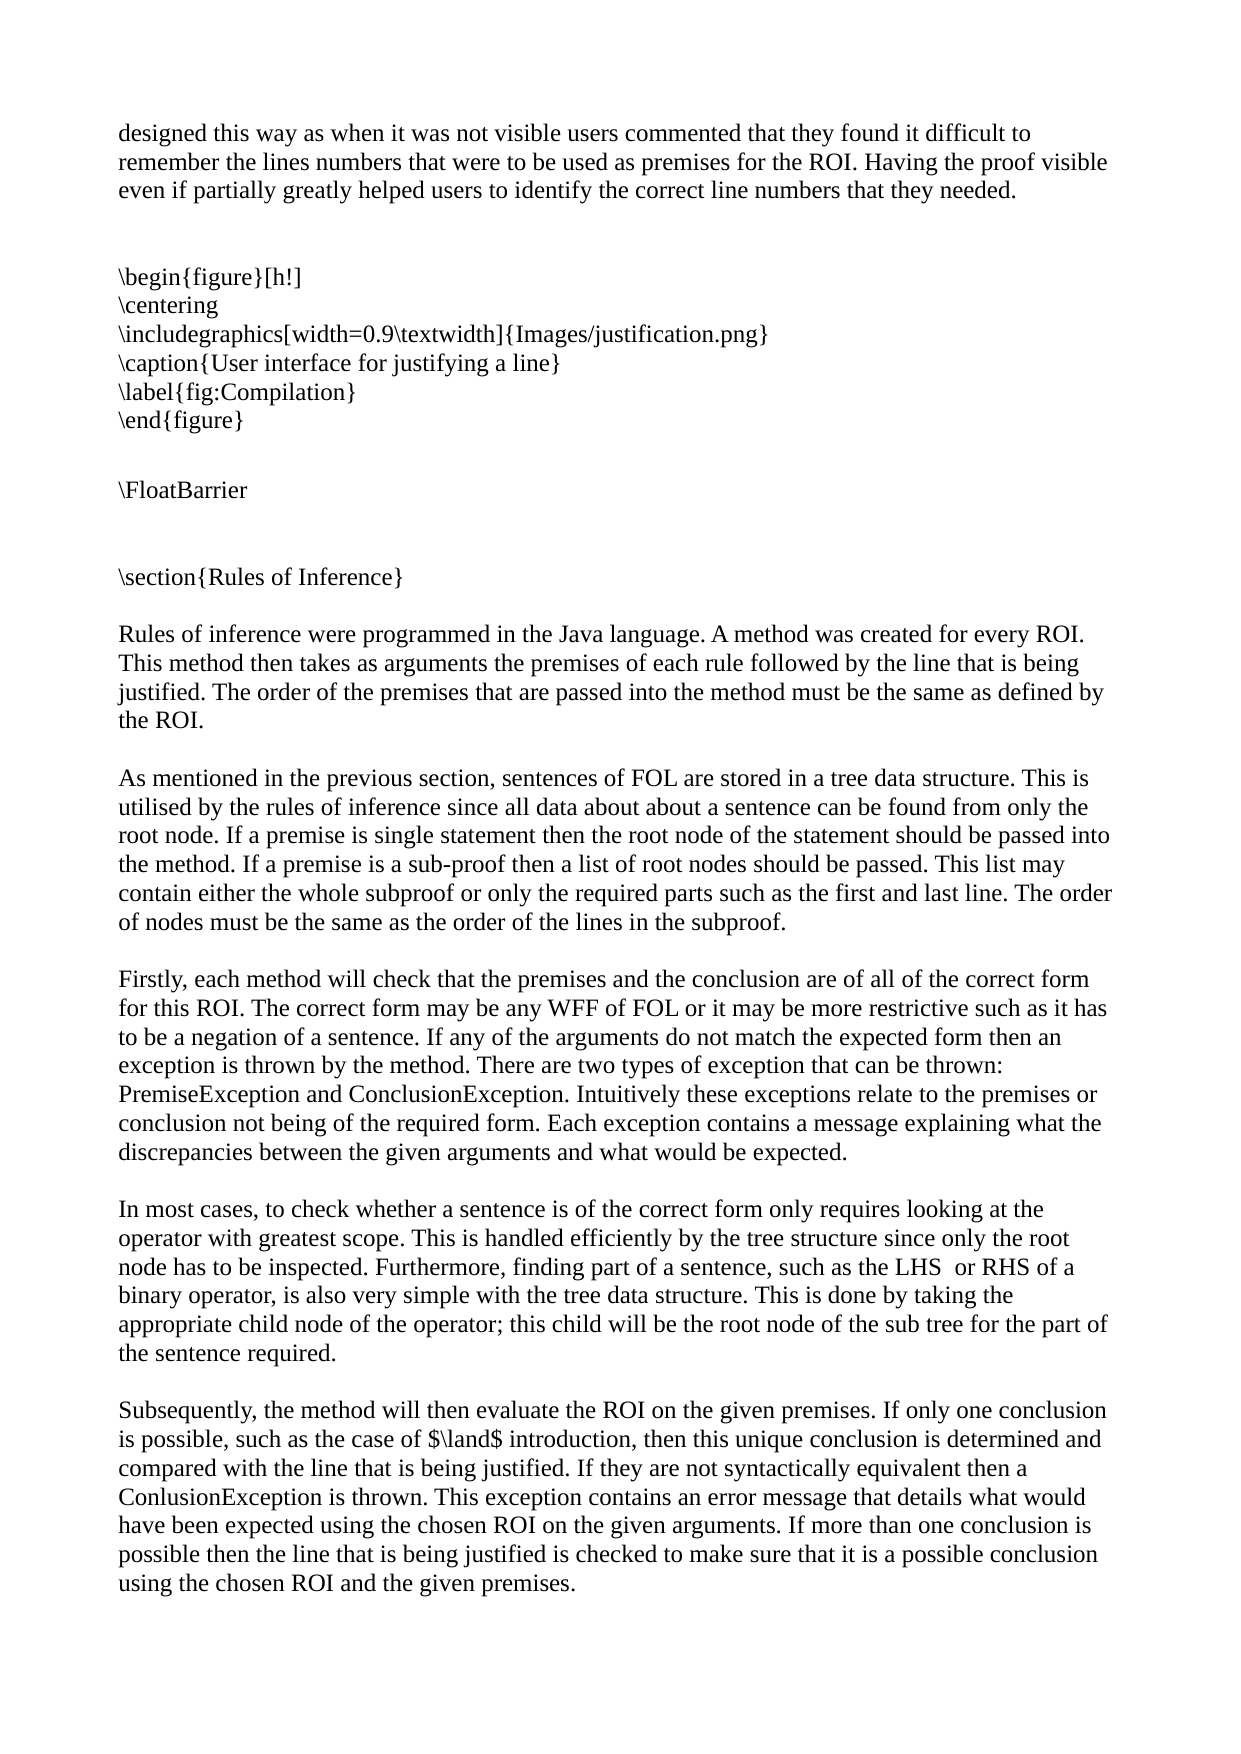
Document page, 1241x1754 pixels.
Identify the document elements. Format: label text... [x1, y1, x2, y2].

text \end{figure} [118, 406, 1122, 434]
text \section{Rules of Inference} [118, 562, 1122, 591]
text \centering [118, 291, 1122, 319]
text Firstly, each method will check that the premises and the conclusion are of all of the correct form for this ROI. The correct form may be any WFF of FOL or it may be more restrictive such as it has to be a negation of a sentence. If any of the arguments do not match the expected form then an exception is thrown by the method. There are two types of exception that can be thrown: PremiseException and ConclusionException. Intuitively these exceptions relate to the premises or conclusion not being of the required form. Each exception contains a message explaining what the discrepancies between the given arguments and what would be expected. [118, 964, 1122, 1166]
text \FloatBarrier [118, 476, 1122, 504]
text In most cases, to check whether a sentence is of the correct form only requires looking at the operator with greatest scope. This is handled efficiently by the tree structure since only the root node has to be inspected. Furthermore, finding part of a sentence, such as the LHS or RHS of a binary operator, is also very simple with the tree data structure. This is done by taking the appropriate child node of the operator; this child will be the root node of the sub tree for the part of the sentence required. [118, 1194, 1122, 1367]
text Rules of inference were programmed in the Java language. A method was created for every ROI. This method then takes as arguments the premises of each rule followed by the line that is being justified. The order of the premises that are passed into the method must be the same as defined by the ROI. [118, 619, 1122, 734]
text designed this way as when it was not visible users commented that they found it difficult to remember the lines numbers that were to be used as premises for the ROI. Having the proof visible even if partially greatly helped users to identify the correct line numbers that they needed. [118, 118, 1122, 204]
text As mentioned in the previous section, sentences of FOL are stored in a tree data structure. This is utilised by the rules of inference since all data about about a sentence can be found from only the root node. If a premise is single statement then the root node of the statement should be passed into the method. If a premise is a sub-proof then a list of root nodes should be passed. This list may contain either the whole subproof or only the required parts such as the first and last line. The order of nodes must be the same as the order of the lines in the subproof. [118, 763, 1122, 936]
text \caption{User interface for justifying a line} [118, 348, 1122, 377]
text Subsequently, the method will then evaluate the ROI on the given premises. If only one conclusion is possible, such as the case of $\land$ introduction, then this unique conclusion is determined and compared with the line that is being justified. If they are not syntactically equivalent then a ConlusionException is thrown. This exception contains an error message that details what would have been expected using the chosen ROI on the given arguments. If more than one conclusion is possible then the line that is being justified is checked to make sure that it is a possible conclusion using the chosen ROI and the given premises. [118, 1396, 1122, 1597]
text \includegraphics[width=0.9\textwidth]{Images/justification.png} [118, 319, 1122, 348]
text \label{fig:Compilation} [118, 377, 1122, 406]
text \begin{figure}[h!] [118, 262, 1122, 291]
